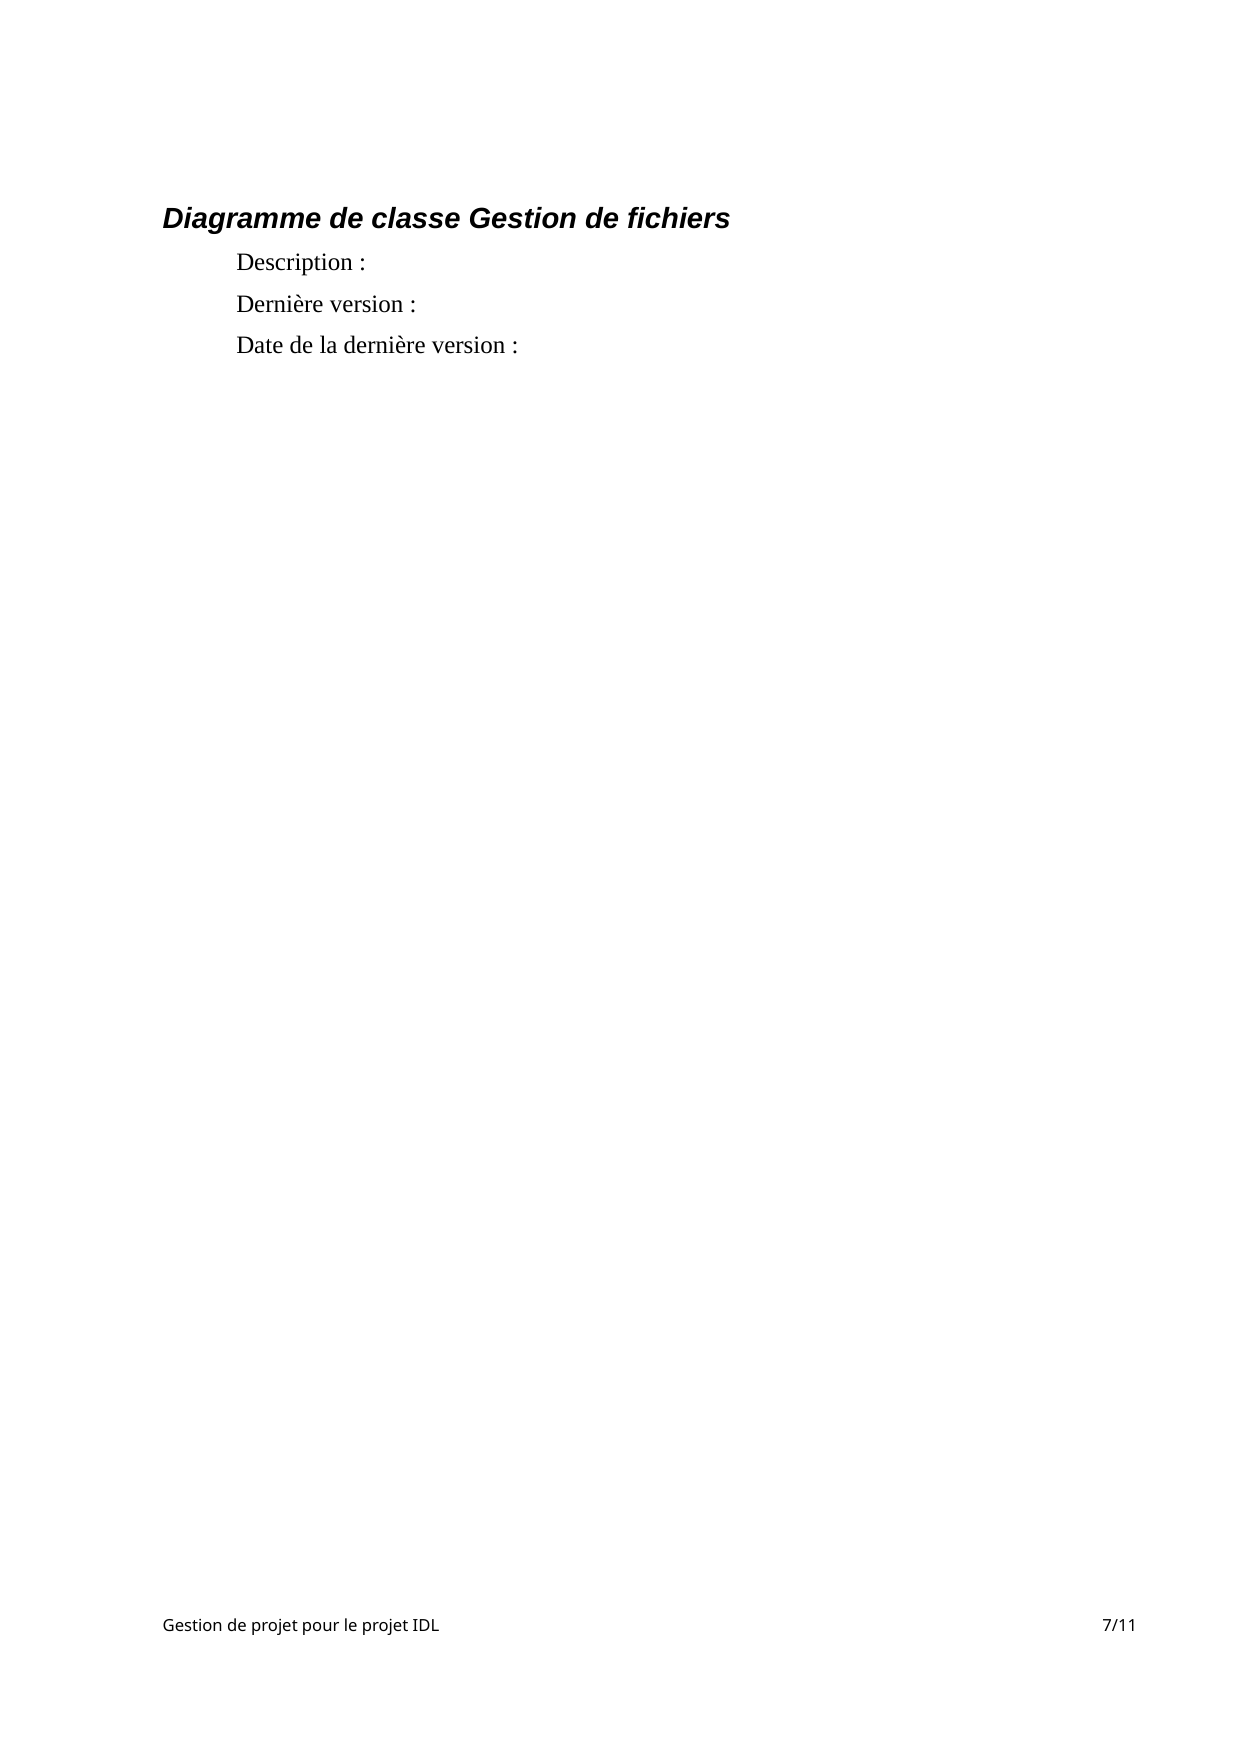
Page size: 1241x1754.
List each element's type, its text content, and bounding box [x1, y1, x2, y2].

text Description : [162, 247, 1137, 276]
subtitle Diagramme de classe Gestion de fichiers [162, 201, 1137, 235]
text Date de la dernière version : [162, 330, 1137, 359]
text Dernière version : [162, 289, 1137, 317]
